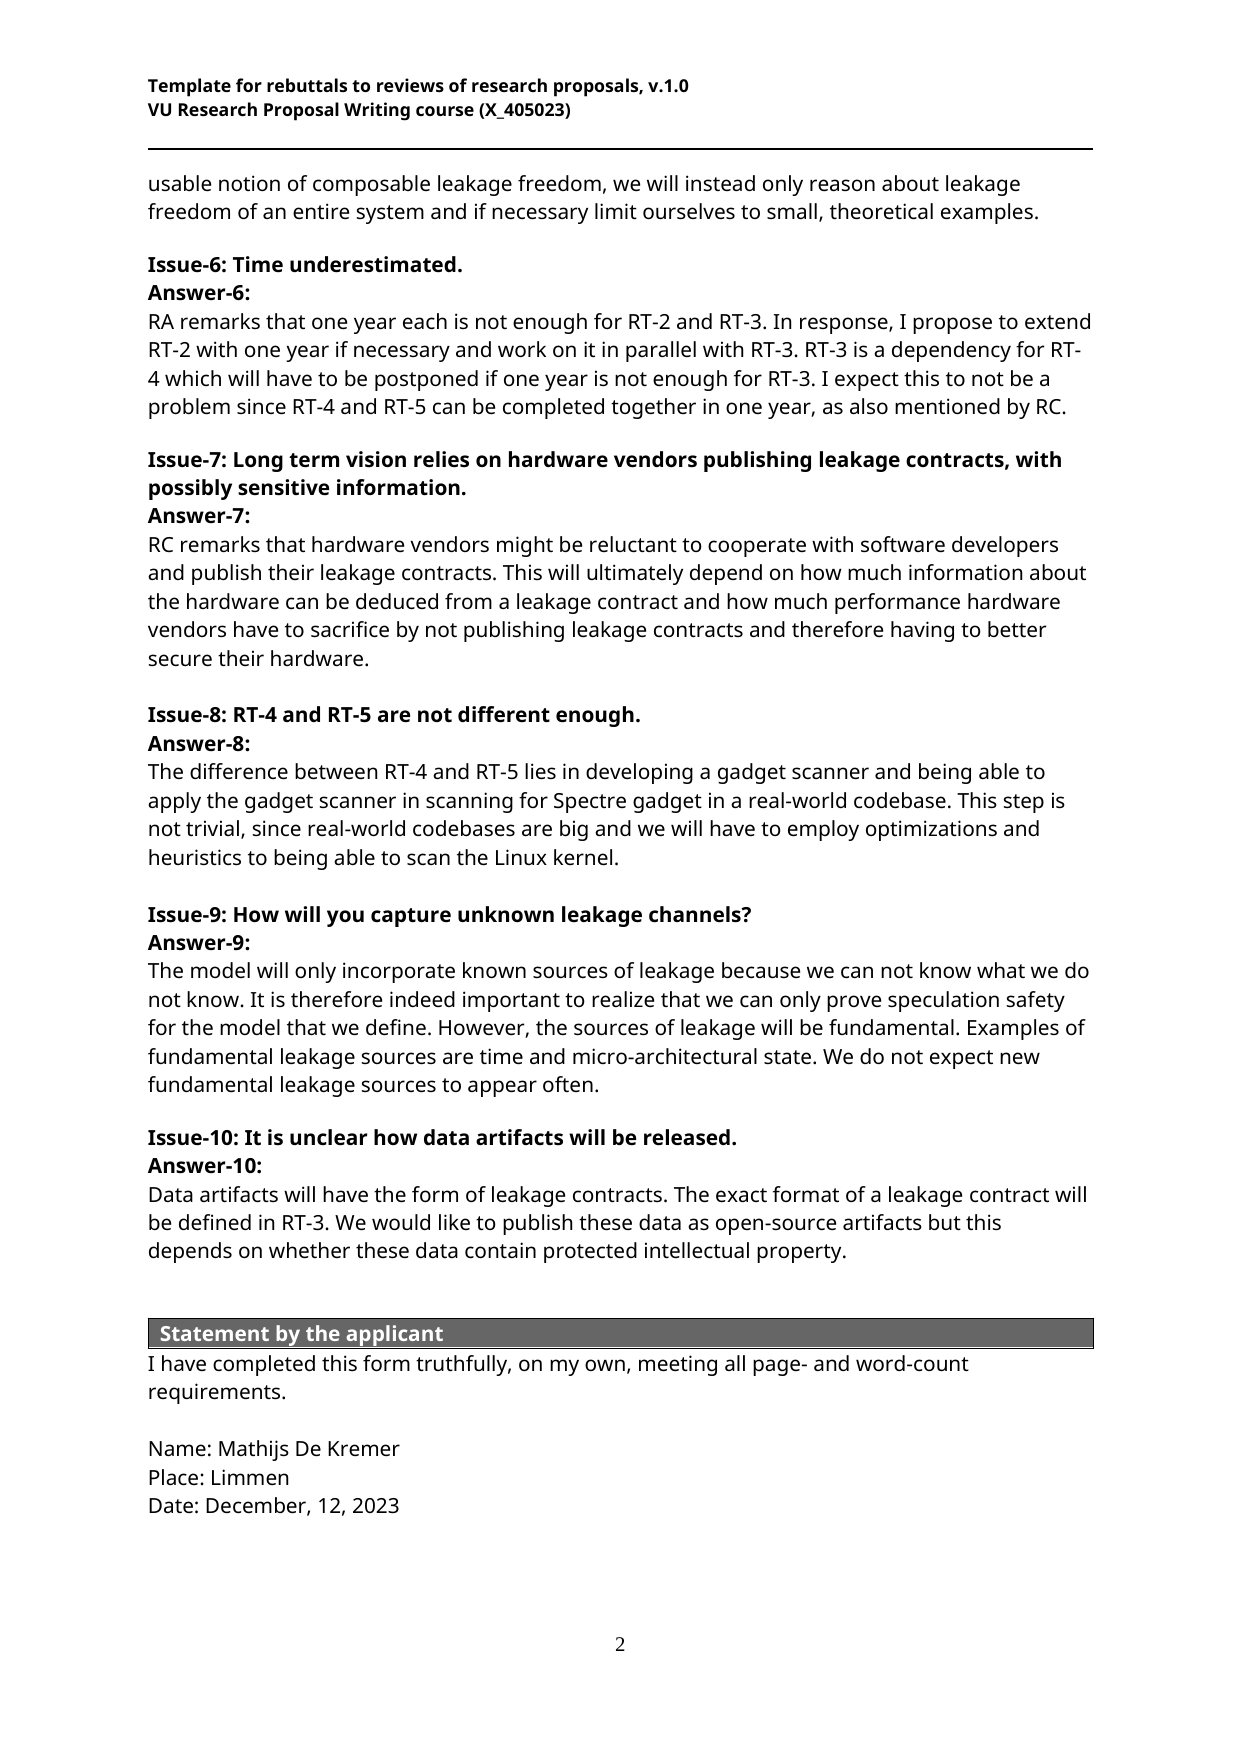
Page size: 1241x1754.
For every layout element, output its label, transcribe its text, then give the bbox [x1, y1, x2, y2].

text Place: Limmen [148, 1463, 1093, 1491]
text usable notion of composable leakage freedom, we will instead only reason about leakage freedom of an entire system and if necessary limit ourselves to small, theoretical examples. [148, 169, 1093, 226]
text Issue-9: How will you capture unknown leakage channels? [148, 900, 1093, 928]
text Issue-10: It is unclear how data artifacts will be released. [148, 1123, 1093, 1151]
text Name: Mathijs De Kremer [148, 1434, 1093, 1463]
text Issue-8: RT-4 and RT-5 are not different enough. [148, 701, 1093, 729]
text Date: December, 12, 2023 [148, 1491, 1093, 1520]
text I have completed this form truthfully, on my own, meeting all page- and word-count requirements. [148, 1349, 1093, 1406]
subtitle Answer-6: [148, 278, 1093, 307]
text The difference between RT-4 and RT-5 lies in developing a gadget scanner and being able to apply the gadget scanner in scanning for Spectre gadget in a real-world codebase. This step is not trivial, since real-world codebases are big and we will have to employ optimizations and heuristics to being able to scan the Linux kernel. [148, 757, 1093, 871]
text Answer-9: [148, 928, 1093, 957]
text RC remarks that hardware vendors might be reluctant to cooperate with software developers and publish their leakage contracts. This will ultimately depend on how much information about the hardware can be deduced from a leakage contract and how much performance hardware vendors have to sacrifice by not publishing leakage contracts and therefore having to better secure their hardware. [148, 530, 1093, 672]
subtitle Issue-6: Time underestimated. [148, 250, 1093, 278]
text Answer-10: [148, 1151, 1093, 1180]
text The model will only incorporate known sources of leakage because we can not know what we do not know. It is therefore indeed important to realize that we can only prove speculation safety for the model that we define. However, the sources of leakage will be fundamental. Examples of fundamental leakage sources are time and micro-architectural state. We do not expect new fundamental leakage sources to appear often. [148, 957, 1093, 1099]
text Answer-7: [148, 502, 1093, 530]
text Data artifacts will have the form of leakage contracts. The exact format of a leakage contract will be defined in RT-3. We would like to publish these data as open-source artifacts but this depends on whether these data contain protected intellectual property. [148, 1180, 1093, 1265]
text Issue-7: Long term vision relies on hardware vendors publishing leakage contracts, with possibly sensitive information. [148, 445, 1093, 502]
text Answer-8: [148, 729, 1093, 757]
text RA remarks that one year each is not enough for RT-2 and RT-3. In response, I propose to extend RT-2 with one year if necessary and work on it in parallel with RT-3. RT-3 is a dependency for RT-4 which will have to be postponed if one year is not enough for RT-3. I expect this to not be a problem since RT-4 and RT-5 can be completed together in one year, as also mentioned by RC. [148, 307, 1093, 421]
table_header Statement by the applicant [149, 1319, 1093, 1347]
